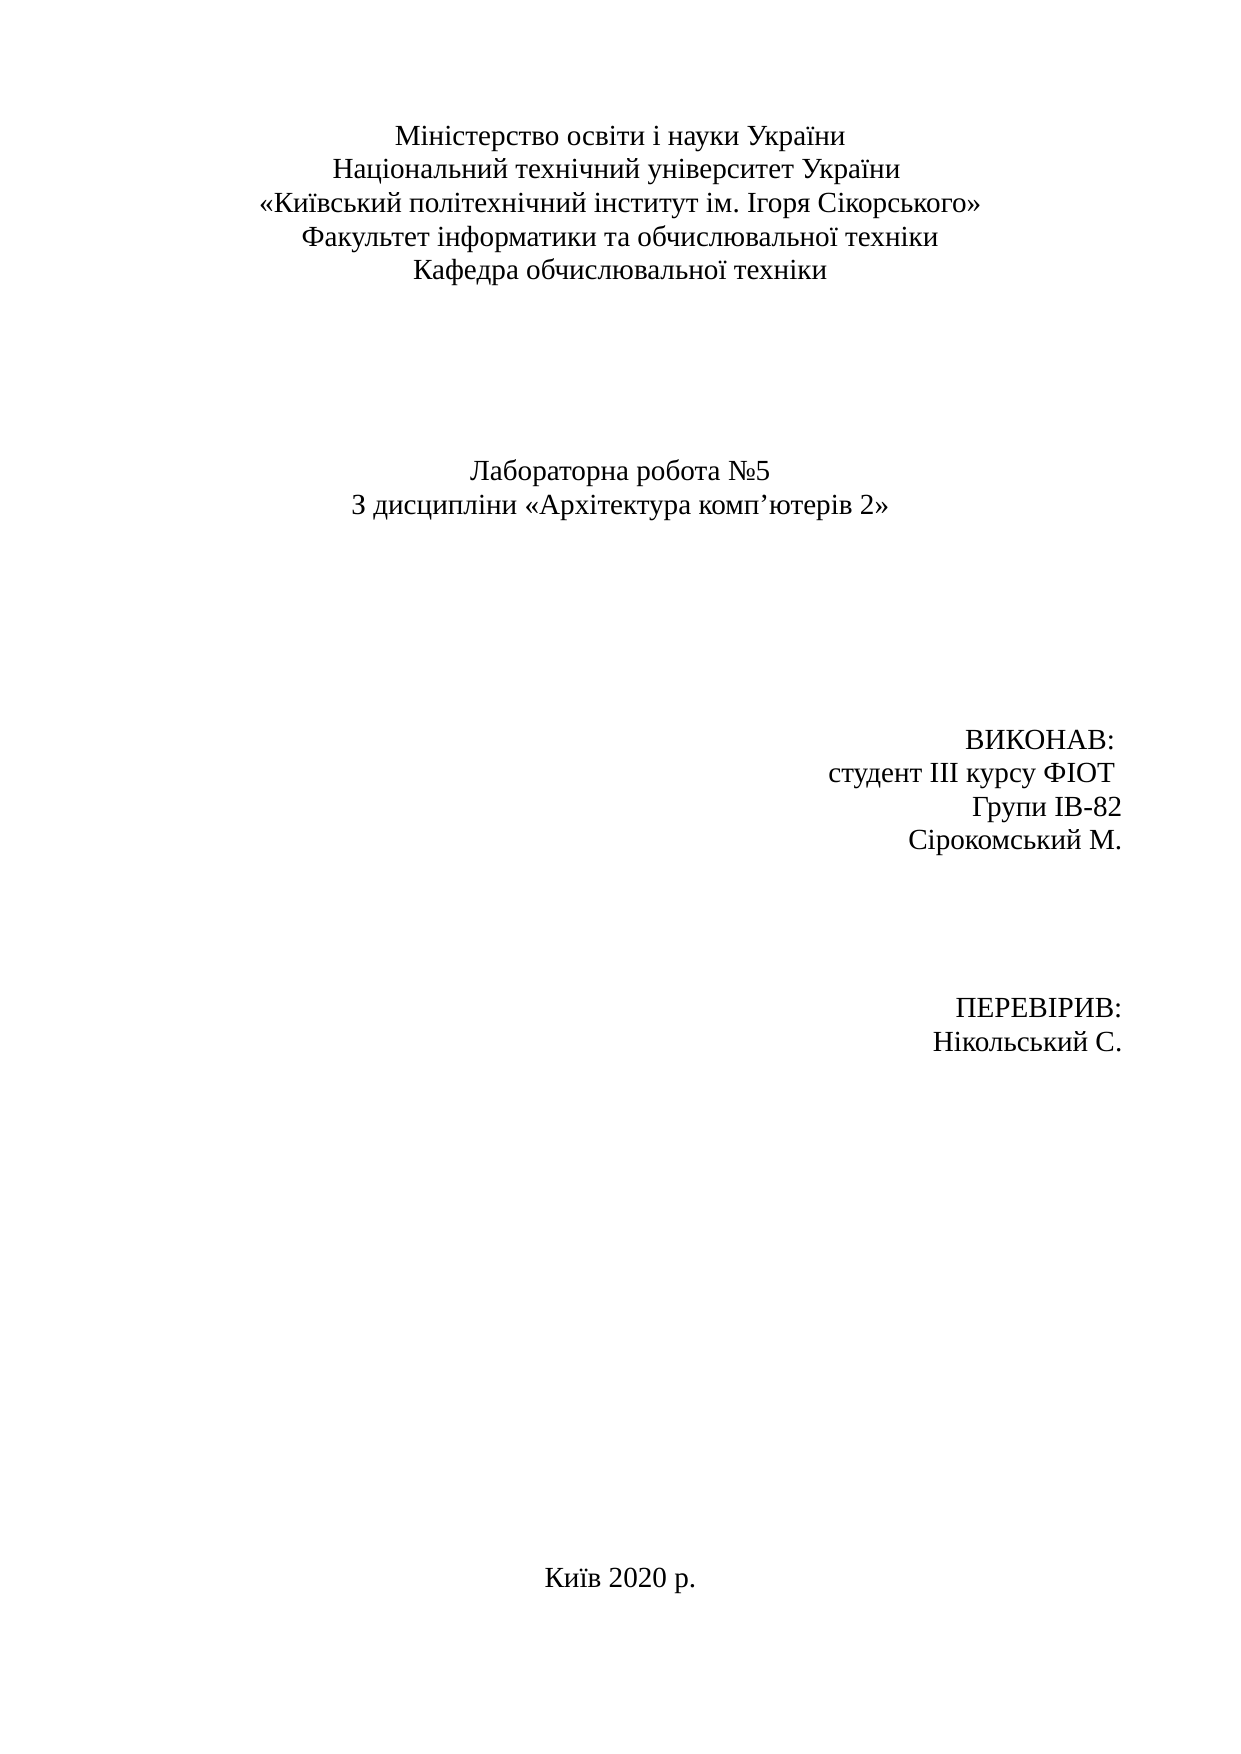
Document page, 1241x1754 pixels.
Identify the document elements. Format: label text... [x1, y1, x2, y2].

text студент ІІІ курсу ФІОТ [118, 755, 1122, 789]
text ВИКОНАВ: [118, 722, 1122, 755]
text Київ 2020 р. [118, 1560, 1122, 1594]
text Кафедра обчислювальної техніки [118, 252, 1122, 286]
text Міністерство освіти і науки України [118, 118, 1122, 152]
text З дисципліни «Архітектура компʼютерів 2» [118, 487, 1122, 521]
text Факультет інформатики та обчислювальної техніки [118, 219, 1122, 252]
text Лабораторна робота №5 [118, 453, 1122, 487]
text Групи ІB-82 [118, 789, 1122, 822]
text Нікольський С. [118, 1024, 1122, 1057]
text «Київський політехнічний інститут ім. Ігоря Сікорського» [118, 185, 1122, 219]
text Національний технічний університет України [118, 152, 1122, 185]
text ПЕРЕВІРИВ: [118, 990, 1122, 1024]
text Сірокомський М. [118, 822, 1122, 856]
